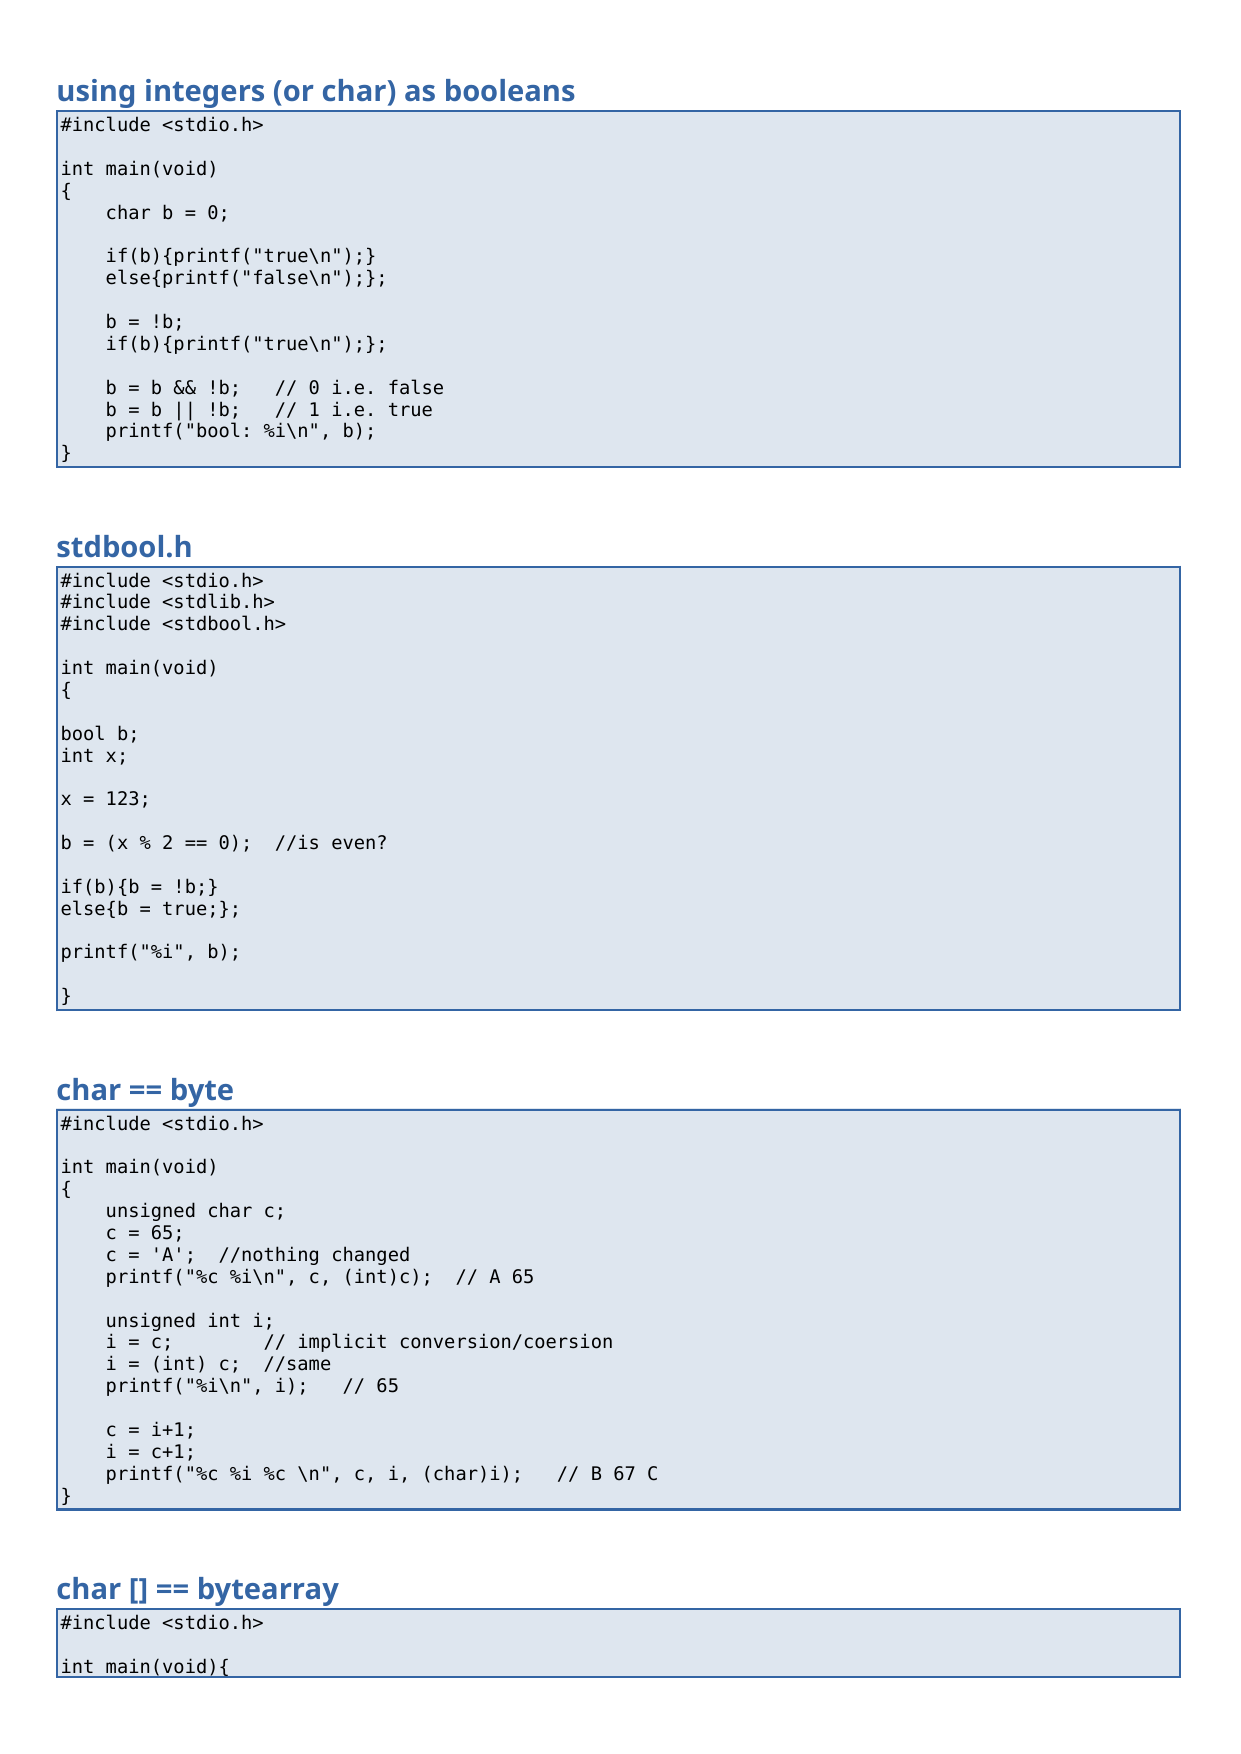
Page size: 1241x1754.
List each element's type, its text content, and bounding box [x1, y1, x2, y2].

text int main(void){ [58, 1652, 1179, 1676]
text c = 65; [58, 1218, 1179, 1240]
text printf("%c %i\n", c, (int)c); // A 65 [58, 1262, 1179, 1283]
text #include <stdlib.h> [58, 587, 1179, 609]
text int x; [58, 741, 1179, 762]
title stdbool.h [56, 526, 1181, 566]
text x = 123; [58, 784, 1179, 806]
text i = c+1; [58, 1437, 1179, 1458]
text if(b){b = !b;} [58, 872, 1179, 894]
text b = b || !b; // 1 i.e. true [58, 394, 1179, 416]
text c = i+1; [58, 1415, 1179, 1437]
text b = !b; [58, 307, 1179, 329]
text b = b && !b; // 0 i.e. false [58, 372, 1179, 394]
text else{printf("false\n");}; [58, 263, 1179, 285]
text } [58, 1480, 1179, 1508]
text printf("%c %i %c \n", c, i, (char)i); // B 67 C [58, 1458, 1179, 1480]
text else{b = true;}; [58, 894, 1179, 916]
text #include <stdio.h> [58, 568, 1179, 587]
text unsigned char c; [58, 1196, 1179, 1218]
text b = (x % 2 == 0); //is even? [58, 828, 1179, 850]
text bool b; [58, 719, 1179, 741]
text printf("%i", b); [58, 937, 1179, 959]
text } [58, 438, 1179, 466]
text i = (int) c; //same [58, 1349, 1179, 1371]
text #include <stdio.h> [58, 112, 1179, 132]
text { [58, 176, 1179, 197]
text if(b){printf("true\n");} [58, 241, 1179, 263]
text unsigned int i; [58, 1305, 1179, 1327]
text #include <stdbool.h> [58, 609, 1179, 631]
text int main(void) [58, 653, 1179, 675]
text char b = 0; [58, 197, 1179, 219]
text int main(void) [58, 154, 1179, 176]
title char == byte [56, 1069, 1181, 1108]
text c = 'A'; //nothing changed [58, 1240, 1179, 1262]
text printf("bool: %i\n", b); [58, 416, 1179, 438]
text printf("%i\n", i); // 65 [58, 1371, 1179, 1393]
text int main(void) [58, 1152, 1179, 1174]
text if(b){printf("true\n");}; [58, 329, 1179, 351]
text { [58, 1174, 1179, 1196]
text i = c; // implicit conversion/coersion [58, 1327, 1179, 1349]
title char [] == bytearray [56, 1568, 1181, 1608]
text { [58, 675, 1179, 697]
title using integers (or char) as booleans [56, 70, 1181, 110]
text #include <stdio.h> [58, 1111, 1179, 1130]
text } [58, 981, 1179, 1009]
text #include <stdio.h> [58, 1610, 1179, 1630]
